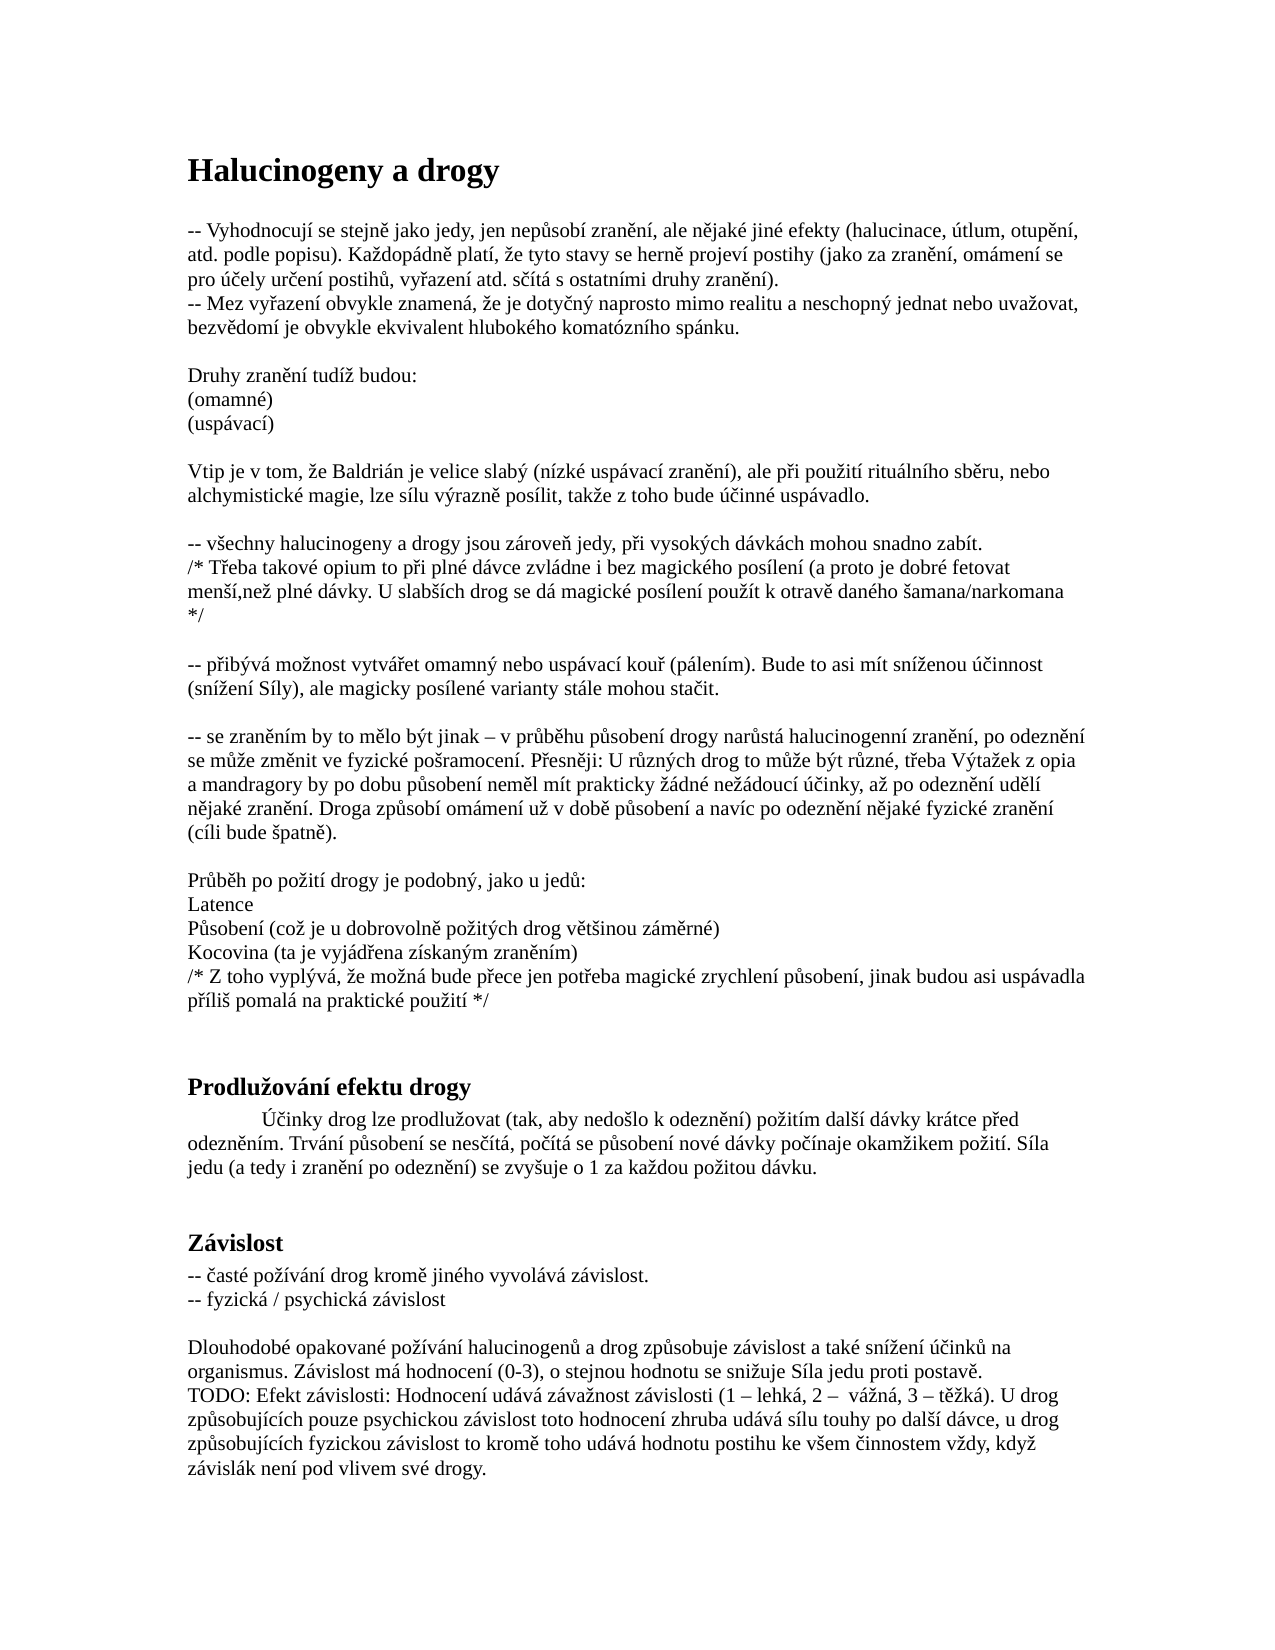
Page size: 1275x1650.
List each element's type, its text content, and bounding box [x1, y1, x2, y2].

text -- všechny halucinogeny a drogy jsou zároveň jedy, při vysokých dávkách mohou snadno zabít. [187, 531, 1087, 555]
text /* Třeba takové opium to při plné dávce zvládne i bez magického posílení (a proto je dobré fetovat menší,než plné dávky. U slabších drog se dá magické posílení použít k otravě daného šamana/narkomana */ [187, 555, 1087, 627]
text -- přibývá možnost vytvářet omamný nebo uspávací kouř (pálením). Bude to asi mít sníženou účinnost (snížení Síly), ale magicky posílené varianty stále mohou stačit. [187, 651, 1087, 699]
text Působení (což je u dobrovolně požitých drog většinou záměrné) [187, 916, 1087, 940]
text (omamné) [187, 387, 1087, 411]
text (uspávací) [187, 411, 1087, 435]
subtitle Halucinogeny a drogy [187, 150, 1087, 188]
text Vtip je v tom, že Baldrián je velice slabý (nízké uspávací zranění), ale při použití rituálního sběru, nebo alchymistické magie, lze sílu výrazně posílit, takže z toho bude účinné uspávadlo. [187, 459, 1087, 507]
text -- Vyhodnocují se stejně jako jedy, jen nepůsobí zranění, ale nějaké jiné efekty (halucinace, útlum, otupění, atd. podle popisu). Každopádně platí, že tyto stavy se herně projeví postihy (jako za zranění, omámení se pro účely určení postihů, vyřazení atd. sčítá s ostatními druhy zranění). [187, 218, 1087, 291]
subtitle Prodlužování efektu drogy [187, 1072, 1087, 1101]
text -- se zraněním by to mělo být jinak – v průběhu působení drogy narůstá halucinogenní zranění, po odeznění se může změnit ve fyzické pošramocení. Přesněji: U různých drog to může být různé, třeba Výtažek z opia a mandragory by po dobu působení neměl mít prakticky žádné nežádoucí účinky, až po odeznění udělí nějaké zranění. Droga způsobí omámení už v době působení a navíc po odeznění nějaké fyzické zranění (cíli bude špatně). [187, 724, 1087, 844]
text -- Mez vyřazení obvykle znamená, že je dotyčný naprosto mimo realitu a neschopný jednat nebo uvažovat, bezvědomí je obvykle ekvivalent hlubokého komatózního spánku. [187, 291, 1087, 339]
text -- fyzická / psychická závislost [187, 1287, 1087, 1311]
text /* Z toho vyplývá, že možná bude přece jen potřeba magické zrychlení působení, jinak budou asi uspávadla příliš pomalá na praktické použití */ [187, 964, 1087, 1012]
text Druhy zranění tudíž budou: [187, 363, 1087, 387]
text -- časté požívání drog kromě jiného vyvolává závislost. [187, 1263, 1087, 1287]
text TODO: Efekt závislosti: Hodnocení udává závažnost závislosti (1 – lehká, 2 – vážná, 3 – těžká). U drog způsobujících pouze psychickou závislost toto hodnocení zhruba udává sílu touhy po další dávce, u drog způsobujících fyzickou závislost to kromě toho udává hodnotu postihu ke všem činnostem vždy, když závislák není pod vlivem své drogy. [187, 1383, 1087, 1479]
text Průběh po požití drogy je podobný, jako u jedů: [187, 868, 1087, 892]
text Kocovina (ta je vyjádřena získaným zraněním) [187, 940, 1087, 964]
text Účinky drog lze prodlužovat (tak, aby nedošlo k odeznění) požitím další dávky krátce před odezněním. Trvání působení se nesčítá, počítá se působení nové dávky počínaje okamžikem požití. Síla jedu (a tedy i zranění po odeznění) se zvyšuje o 1 za každou požitou dávku. [187, 1107, 1087, 1179]
text Dlouhodobé opakované požívání halucinogenů a drog způsobuje závislost a také snížení účinků na organismus. Závislost má hodnocení (0-3), o stejnou hodnotu se snižuje Síla jedu proti postavě. [187, 1335, 1087, 1383]
text Latence [187, 892, 1087, 916]
subtitle Závislost [187, 1228, 1087, 1257]
